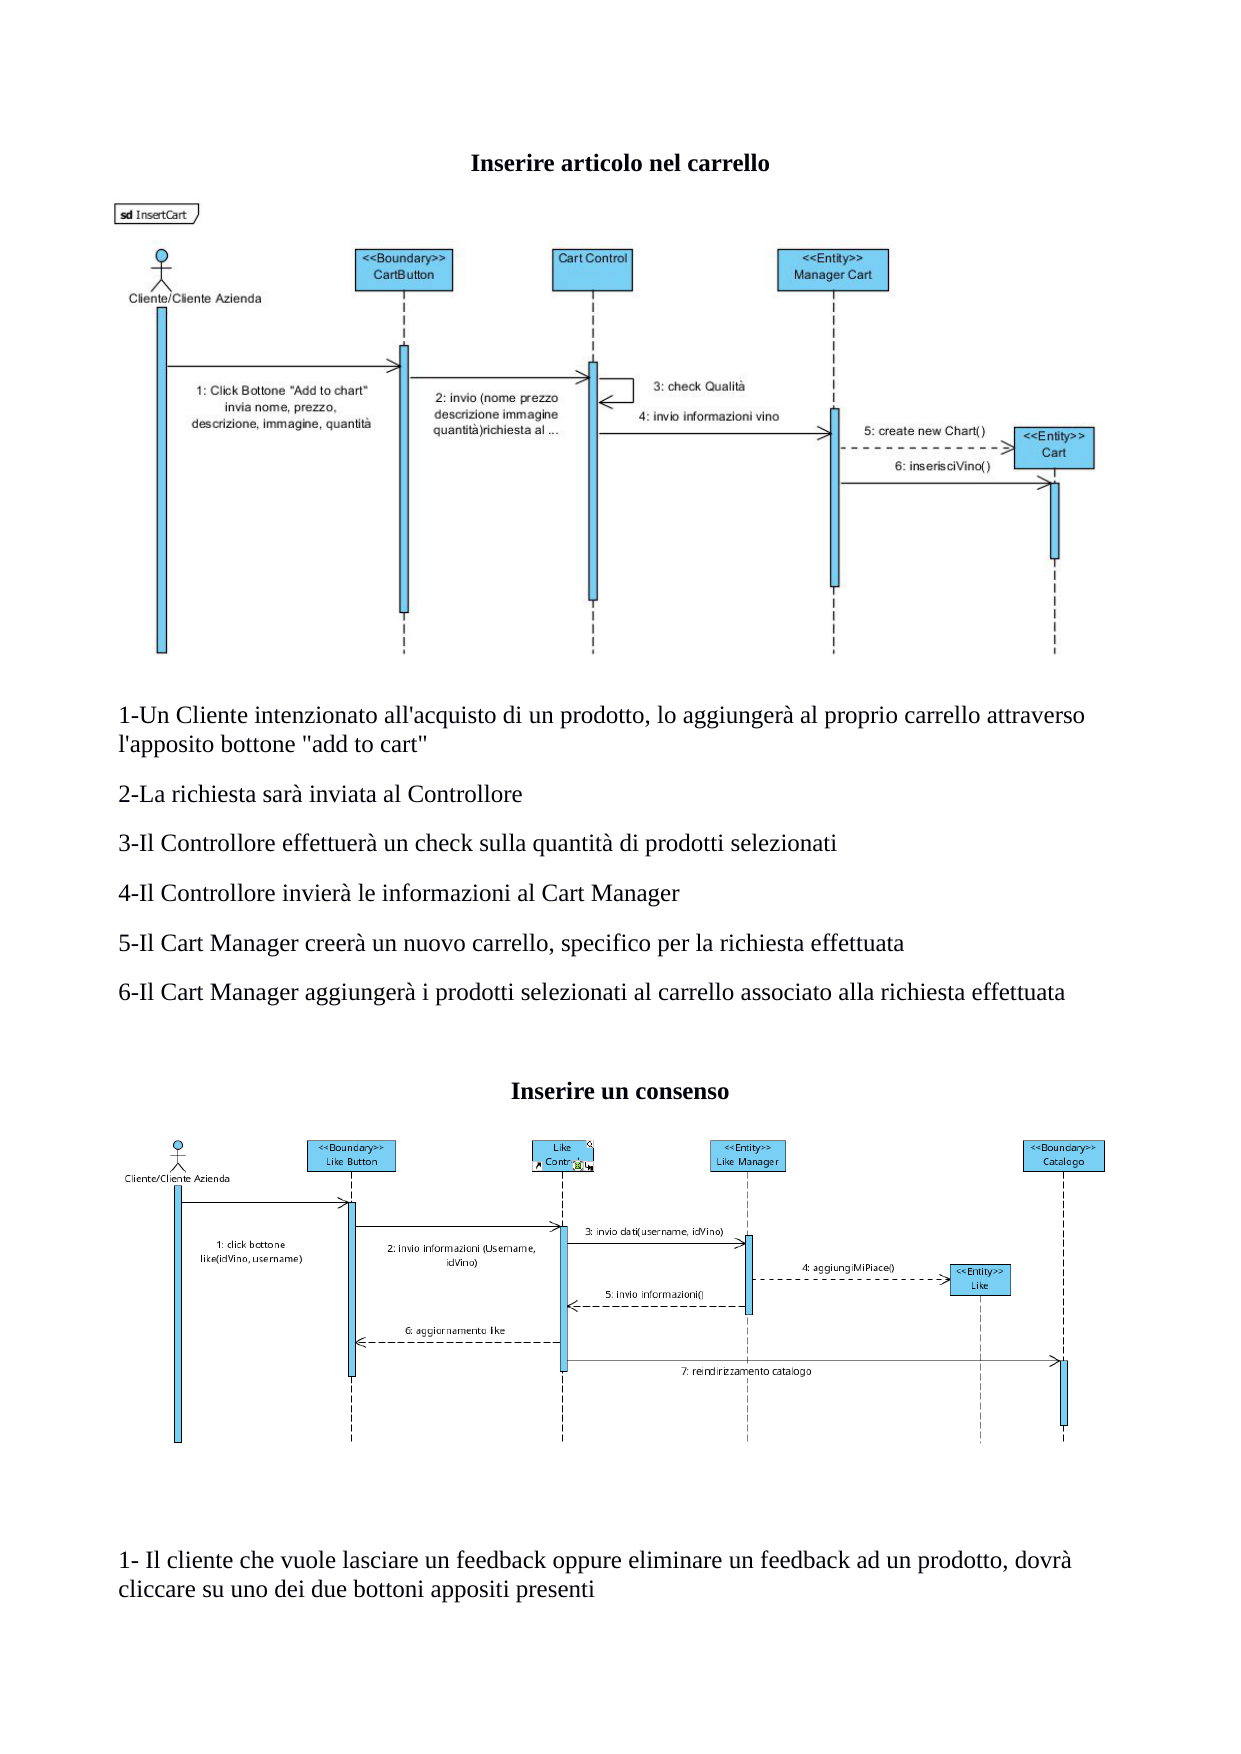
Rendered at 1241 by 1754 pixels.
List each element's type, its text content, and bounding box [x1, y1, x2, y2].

text Inserire articolo nel carrello [118, 148, 1122, 176]
text 5-Il Cart Manager creerà un nuovo carrello, specifico per la richiesta effettuata [118, 928, 1122, 956]
picture [103, 192, 1108, 701]
picture [118, 1125, 1123, 1497]
text 3-Il Controllore effettuerà un check sulla quantità di prodotti selezionati [118, 828, 1122, 857]
text 4-Il Controllore invierà le informazioni al Cart Manager [118, 878, 1122, 907]
text 6-Il Cart Manager aggiungerà i prodotti selezionati al carrello associato alla richiesta effettuata [118, 977, 1122, 1006]
text 1- Il cliente che vuole lasciare un feedback oppure eliminare un feedback ad un prodotto, dovrà cliccare su uno dei due bottoni appositi presenti [118, 1545, 1122, 1603]
text 2-La richiesta sarà inviata al Controllore [118, 779, 1122, 808]
text 1-Un Cliente intenzionato all'acquisto di un prodotto, lo aggiungerà al proprio carrello attraverso l'apposito bottone "add to cart" [118, 295, 1122, 758]
text Inserire un consenso [118, 1076, 1122, 1104]
